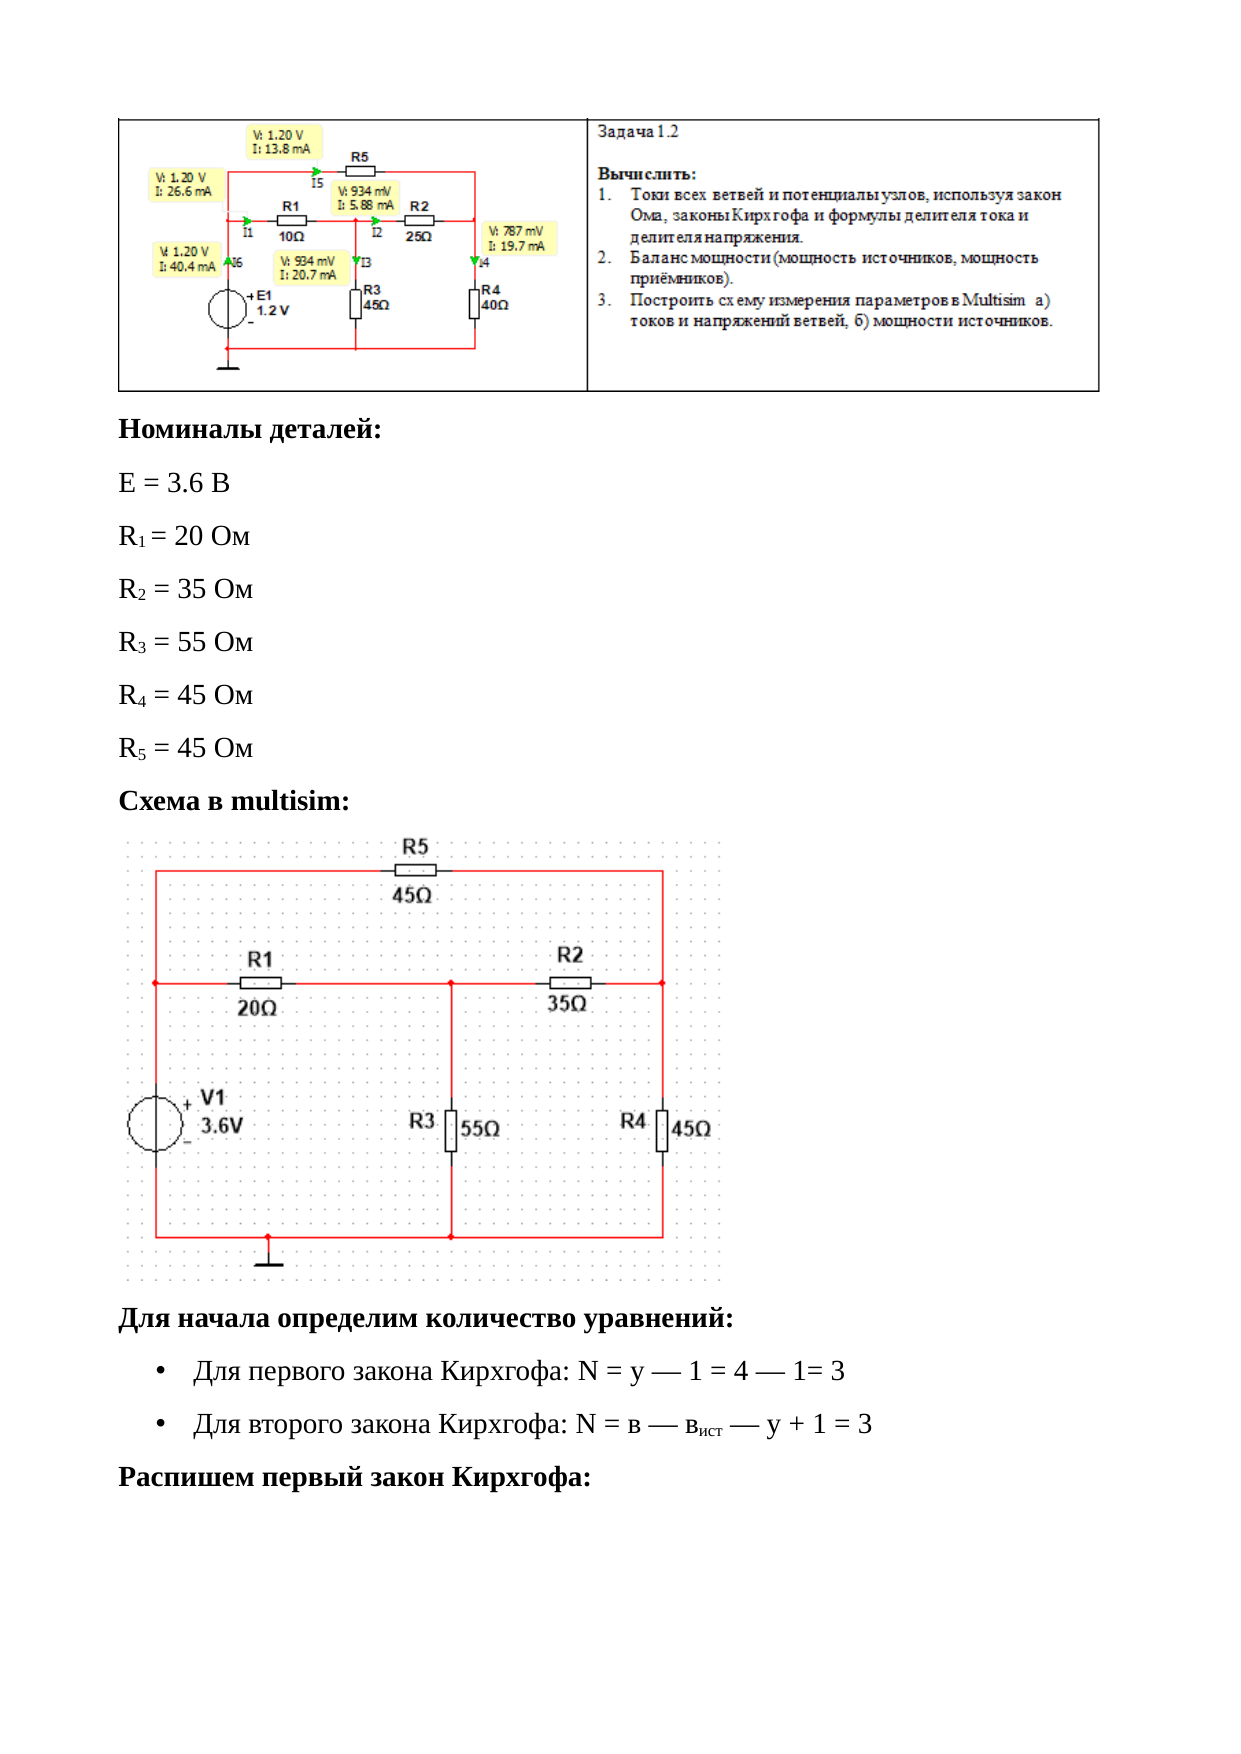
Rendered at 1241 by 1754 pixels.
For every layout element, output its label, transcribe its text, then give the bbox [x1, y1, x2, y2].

text R2 = 35 Ом [118, 571, 1122, 604]
text Схема в multisim: [118, 783, 1122, 817]
list Для первого закона Кирхгофа: N = у — 1 = 4 — 1= 3 [156, 1353, 1122, 1387]
list Для второго закона Кирхгофа: N = в — вист — у + 1 = 3 [156, 1406, 1122, 1440]
text R3 = 55 Ом [118, 624, 1122, 658]
text Распишем первый закон Кирхгофа: [118, 1459, 1122, 1493]
picture [118, 118, 1123, 392]
text Для начала определим количество уравнений: [118, 1300, 1122, 1333]
text R5 = 45 Ом [118, 730, 1122, 764]
picture [118, 836, 728, 1281]
text R1 = 20 Ом [118, 518, 1122, 551]
text E = 3.6 В [118, 465, 1122, 498]
text Номиналы деталей: [118, 412, 1122, 445]
text R4 = 45 Ом [118, 677, 1122, 711]
